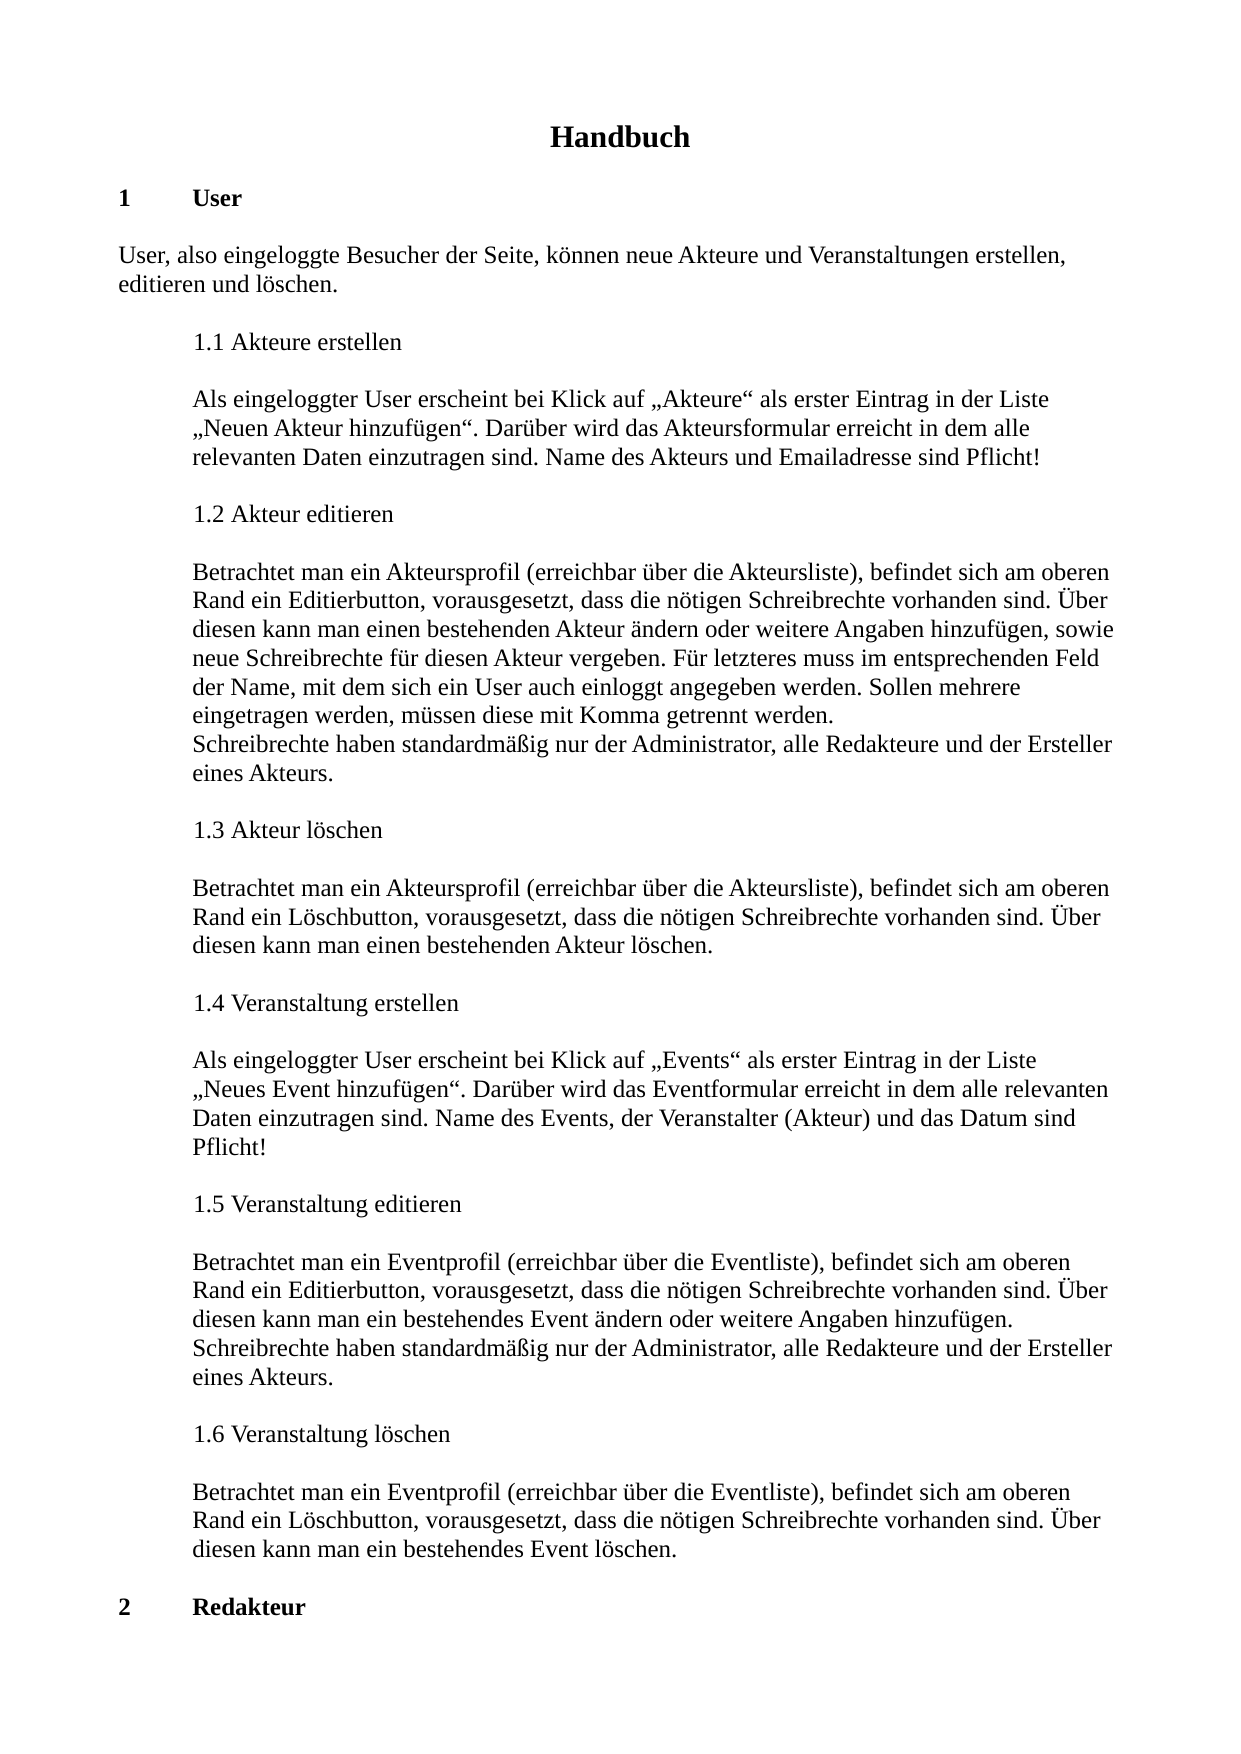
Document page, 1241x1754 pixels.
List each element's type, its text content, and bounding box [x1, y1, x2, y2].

text Als eingeloggter User erscheint bei Klick auf „Akteure“ als erster Eintrag in der Liste „Neuen Akteur hinzufügen“. Darüber wird das Akteursformular erreicht in dem alle relevanten Daten einzutragen sind. Name des Akteurs und Emailadresse sind Pflicht! [118, 384, 1122, 470]
list Veranstaltung erstellen [193, 988, 1122, 1017]
text Betrachtet man ein Eventprofil (erreichbar über die Eventliste), befindet sich am oberen Rand ein Editierbutton, vorausgesetzt, dass die nötigen Schreibrechte vorhanden sind. Über diesen kann man ein bestehendes Event ändern oder weitere Angaben hinzufügen. [118, 1247, 1122, 1333]
text Schreibrechte haben standardmäßig nur der Administrator, alle Redakteure und der Ersteller eines Akteurs. [118, 1333, 1122, 1390]
list Veranstaltung löschen [193, 1419, 1122, 1448]
text Schreibrechte haben standardmäßig nur der Administrator, alle Redakteure und der Ersteller eines Akteurs. [118, 729, 1122, 787]
text 2 Redakteur [118, 1592, 1122, 1620]
list Akteur editieren [193, 499, 1122, 528]
list Veranstaltung editieren [193, 1189, 1122, 1218]
text 1 User [118, 183, 1122, 212]
text Handbuch [118, 118, 1122, 154]
text User, also eingeloggte Besucher der Seite, können neue Akteure und Veranstaltungen erstellen, editieren und löschen. [118, 240, 1122, 298]
list Akteure erstellen [193, 327, 1122, 355]
text Betrachtet man ein Eventprofil (erreichbar über die Eventliste), befindet sich am oberen Rand ein Löschbutton, vorausgesetzt, dass die nötigen Schreibrechte vorhanden sind. Über diesen kann man ein bestehendes Event löschen. [118, 1477, 1122, 1563]
text Betrachtet man ein Akteursprofil (erreichbar über die Akteursliste), befindet sich am oberen Rand ein Editierbutton, vorausgesetzt, dass die nötigen Schreibrechte vorhanden sind. Über diesen kann man einen bestehenden Akteur ändern oder weitere Angaben hinzufügen, sowie neue Schreibrechte für diesen Akteur vergeben. Für letzteres muss im entsprechenden Feld der Name, mit dem sich ein User auch einloggt angegeben werden. Sollen mehrere eingetragen werden, müssen diese mit Komma getrennt werden. [118, 557, 1122, 729]
text Als eingeloggter User erscheint bei Klick auf „Events“ als erster Eintrag in der Liste „Neues Event hinzufügen“. Darüber wird das Eventformular erreicht in dem alle relevanten Daten einzutragen sind. Name des Events, der Veranstalter (Akteur) und das Datum sind Pflicht! [118, 1045, 1122, 1160]
text Betrachtet man ein Akteursprofil (erreichbar über die Akteursliste), befindet sich am oberen Rand ein Löschbutton, vorausgesetzt, dass die nötigen Schreibrechte vorhanden sind. Über diesen kann man einen bestehenden Akteur löschen. [118, 873, 1122, 959]
list Akteur löschen [193, 815, 1122, 844]
